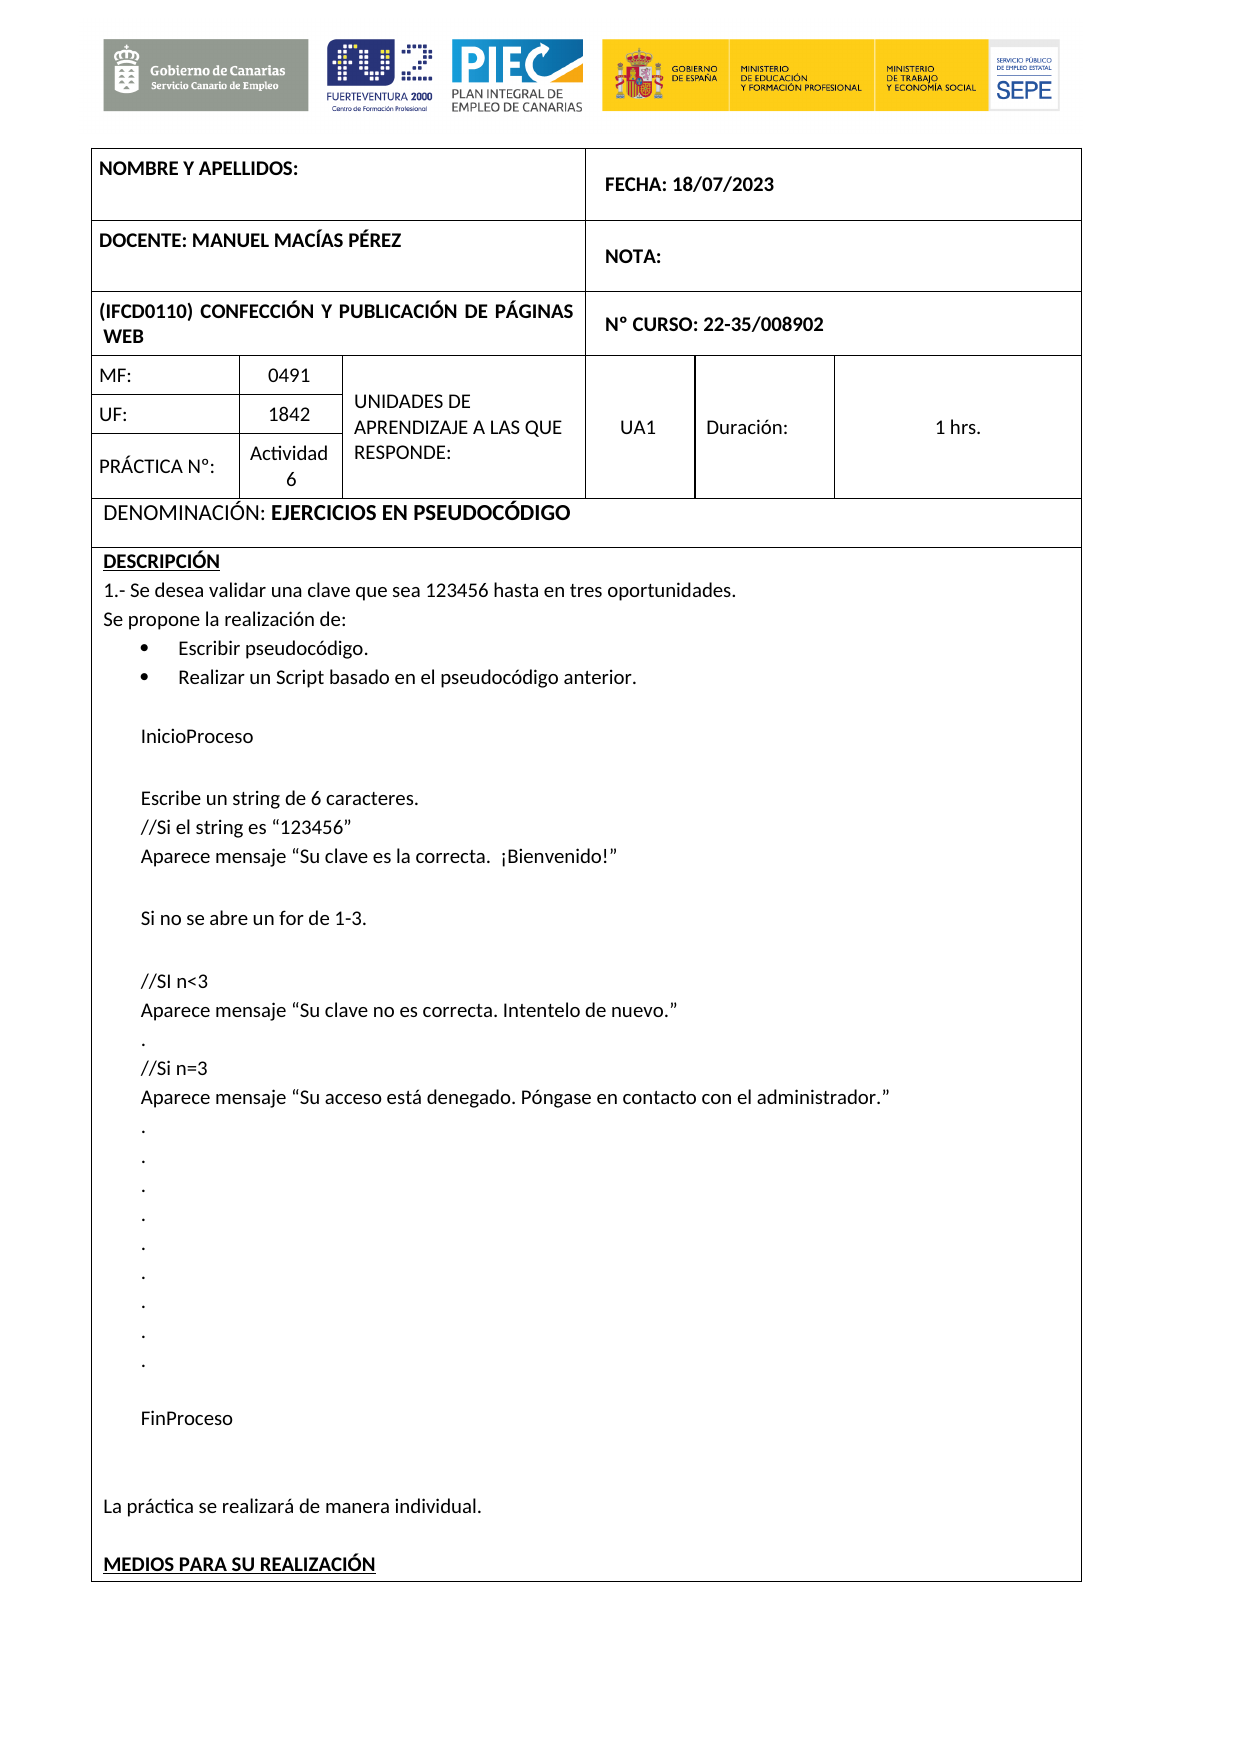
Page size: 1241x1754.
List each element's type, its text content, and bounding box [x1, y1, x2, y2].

table_cell UA1 [586, 356, 694, 497]
table_cell PRÁCTICA Nº: [92, 434, 239, 497]
table_header FECHA: 18/07/2023 [586, 149, 1081, 220]
table_cell NOTA: [586, 221, 1081, 291]
table_cell Duración: [696, 356, 834, 497]
table_cell UF: [92, 395, 239, 433]
table_cell 1 hrs. [835, 356, 1081, 497]
table_header NOMBRE Y APELLIDOS: [92, 149, 585, 220]
table_cell Nº CURSO: 22-35/008902 [586, 292, 1081, 355]
table_cell DOCENTE: MANUEL MACÍAS PÉREZ [92, 221, 585, 291]
table_cell Actividad 6 [240, 434, 342, 497]
picture [79, 18, 1084, 134]
table_cell UNIDADES DE APRENDIZAJE A LAS QUE RESPONDE: [343, 356, 585, 497]
table_cell MF: [92, 356, 239, 394]
table_cell 1842 [240, 395, 342, 433]
table_cell (IFCD0110) CONFECCIÓN Y PUBLICACIÓN DE PÁGINAS WEB [92, 292, 585, 355]
table_cell 0491 [240, 356, 342, 394]
table_cell DESCRIPCIÓN 1.- Se desea validar una clave que sea 123456 hasta en tres oportunidades. Se propone la realización de: Escribir pseudocódigo. Realizar un Script basado en el pseudocódigo anterior. InicioProceso Escribe un string de 6 caracteres. //Si el string es “123456” Aparece mensaje “Su clave es la correcta. ¡Bienvenido!” Si no se abre un for de 1-3. //SI n<3 Aparece mensaje “Su clave no es correcta. Intentelo de nuevo.” . //Si n=3 Aparece mensaje “Su acceso está denegado. Póngase en contacto con el administrador.” . . . . . . . . . FinProceso La práctica se realizará de manera individual. MEDIOS PARA SU REALIZACIÓN [92, 548, 1081, 1581]
table_cell DENOMINACIÓN: EJERCICIOS EN PSEUDOCÓDIGO [92, 499, 1081, 547]
